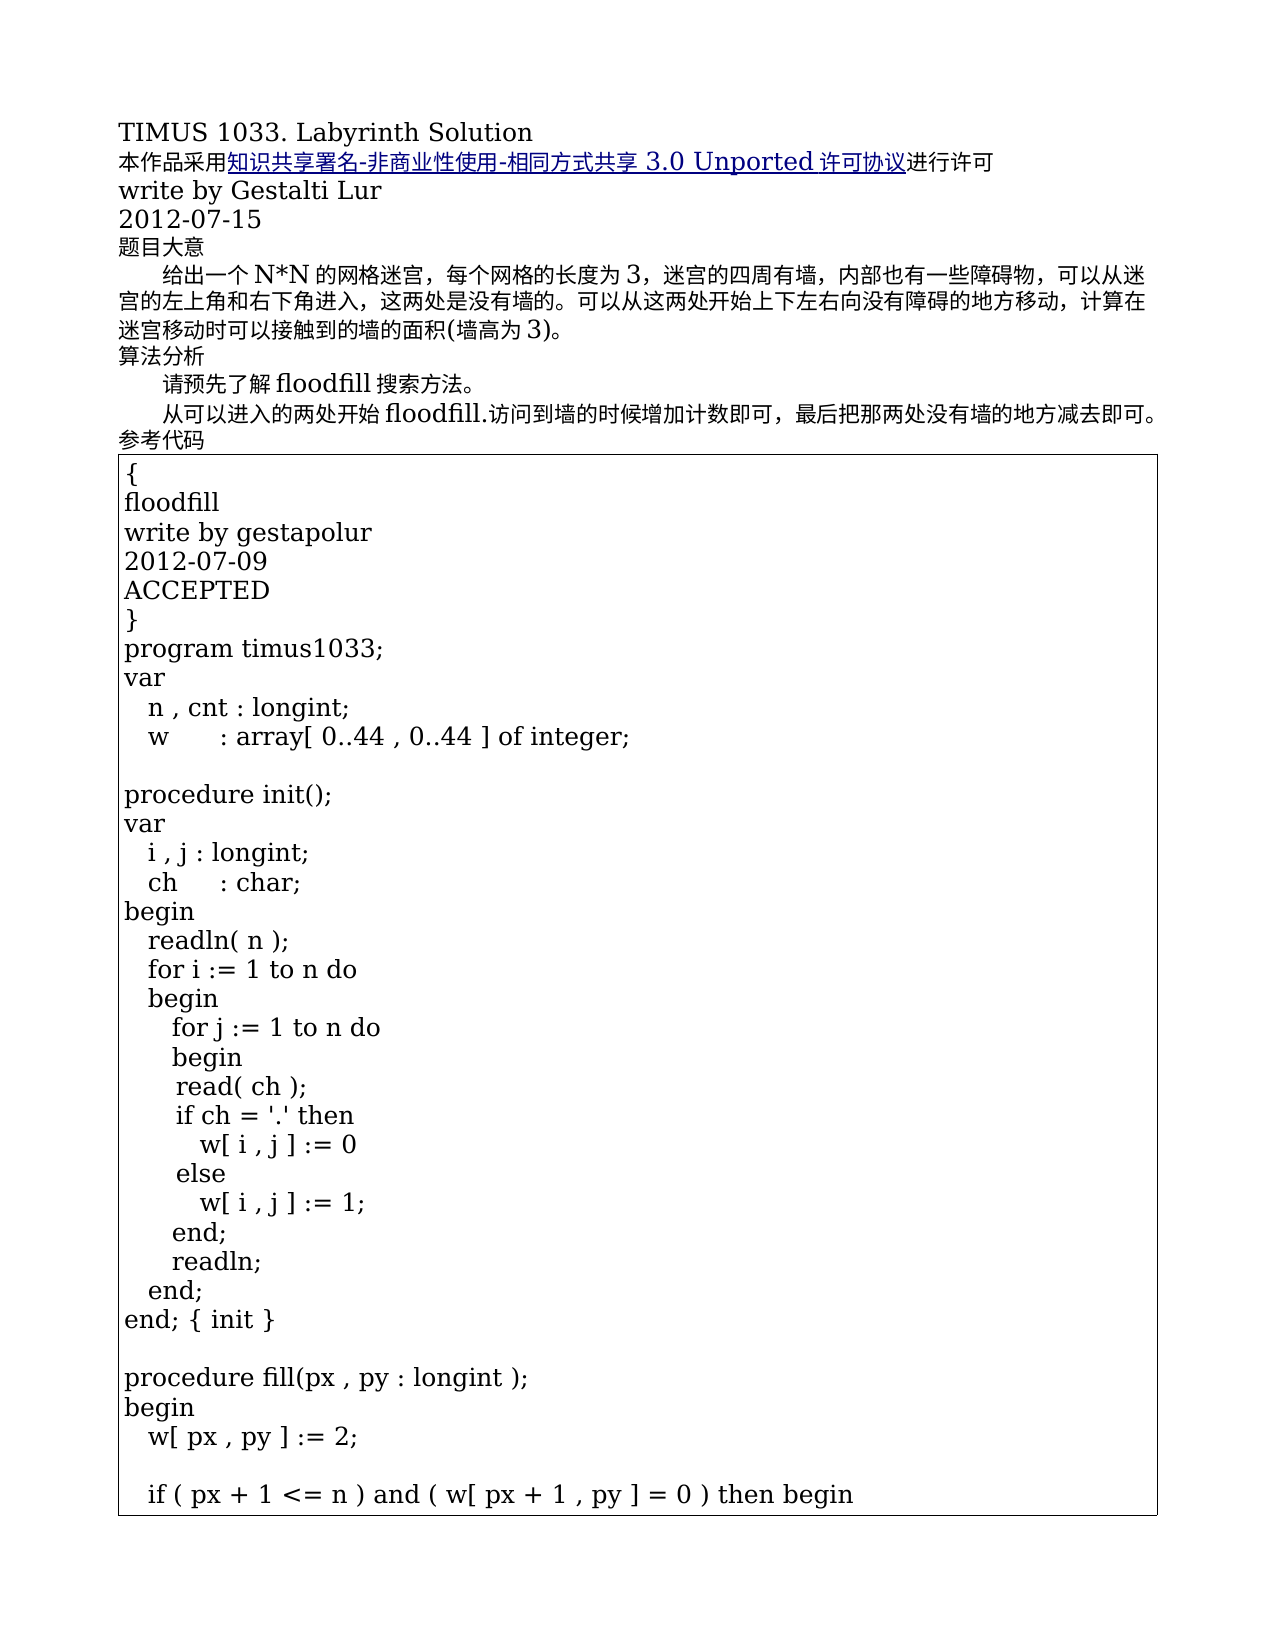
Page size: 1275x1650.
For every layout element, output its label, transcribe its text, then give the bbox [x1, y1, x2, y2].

text 从可以进入的两处开始floodfill.访问到墙的时候增加计数即可，最后把那两处没有墙的地方减去即可。 [118, 399, 1157, 428]
text 给出一个N*N的网格迷宫，每个网格的长度为3，迷宫的四周有墙，内部也有一些障碍物，可以从迷宫的左上角和右下角进入，这两处是没有墙的。可以从这两处开始上下左右向没有障碍的地方移动，计算在迷宫移动时可以接触到的墙的面积(墙高为3)。 [118, 260, 1157, 344]
text TIMUS 1033. Labyrinth Solution [118, 118, 1157, 147]
text 2012-07-15 [118, 206, 1157, 235]
text 本作品采用知识共享署名-非商业性使用-相同方式共享 3.0 Unported许可协议进行许可 [118, 147, 1157, 176]
text 参考代码 [118, 428, 1157, 453]
text 算法分析 [118, 344, 1157, 370]
text 请预先了解floodfill搜索方法。 [118, 370, 1157, 399]
text write by Gestalti Lur [118, 176, 1157, 206]
text 题目大意 [118, 235, 1157, 260]
table_header { floodfill write by gestapolur 2012-07-09 ACCEPTED } program timus1033; var n , cnt : longint; w : array[ 0..44 , 0..44 ] of integer; procedure init(); var i , j : longint; ch : char; begin readln( n ); for i := 1 to n do begin for j := 1 to n do begin read( ch ); if ch = '.' then w[ i , j ] := 0 else w[ i , j ] := 1; end; readln; end; end; { init } procedure fill(px , py : longint ); begin w[ px , py ] := 2; if ( px + 1 <= n ) and ( w[ px + 1 , py ] = 0 ) then begin [119, 455, 1157, 1515]
